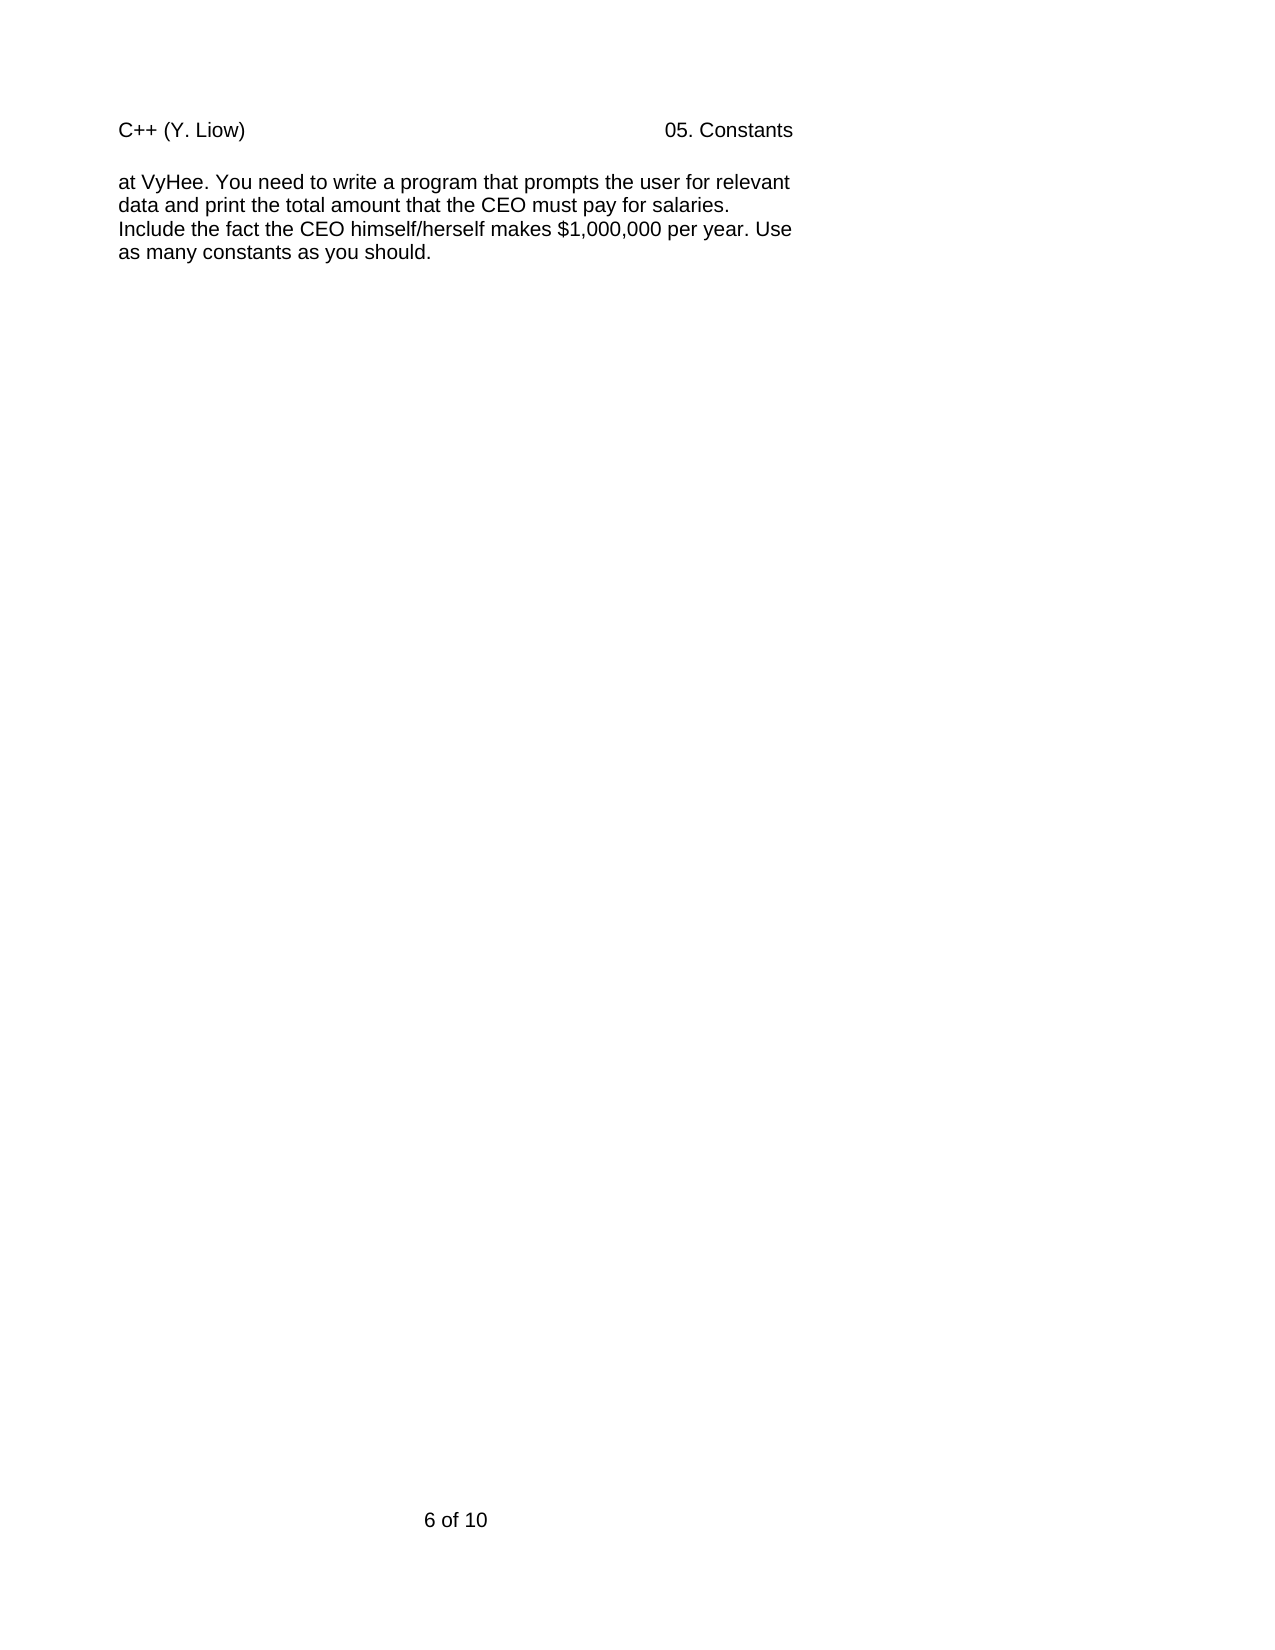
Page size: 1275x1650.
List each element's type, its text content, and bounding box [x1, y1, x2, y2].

text at VyHee. You need to write a program that prompts the user for relevant data and print the total amount that the CEO must pay for salaries. Include the fact the CEO himself/herself makes $1,000,000 per year. Use as many constants as you should. [118, 171, 793, 264]
